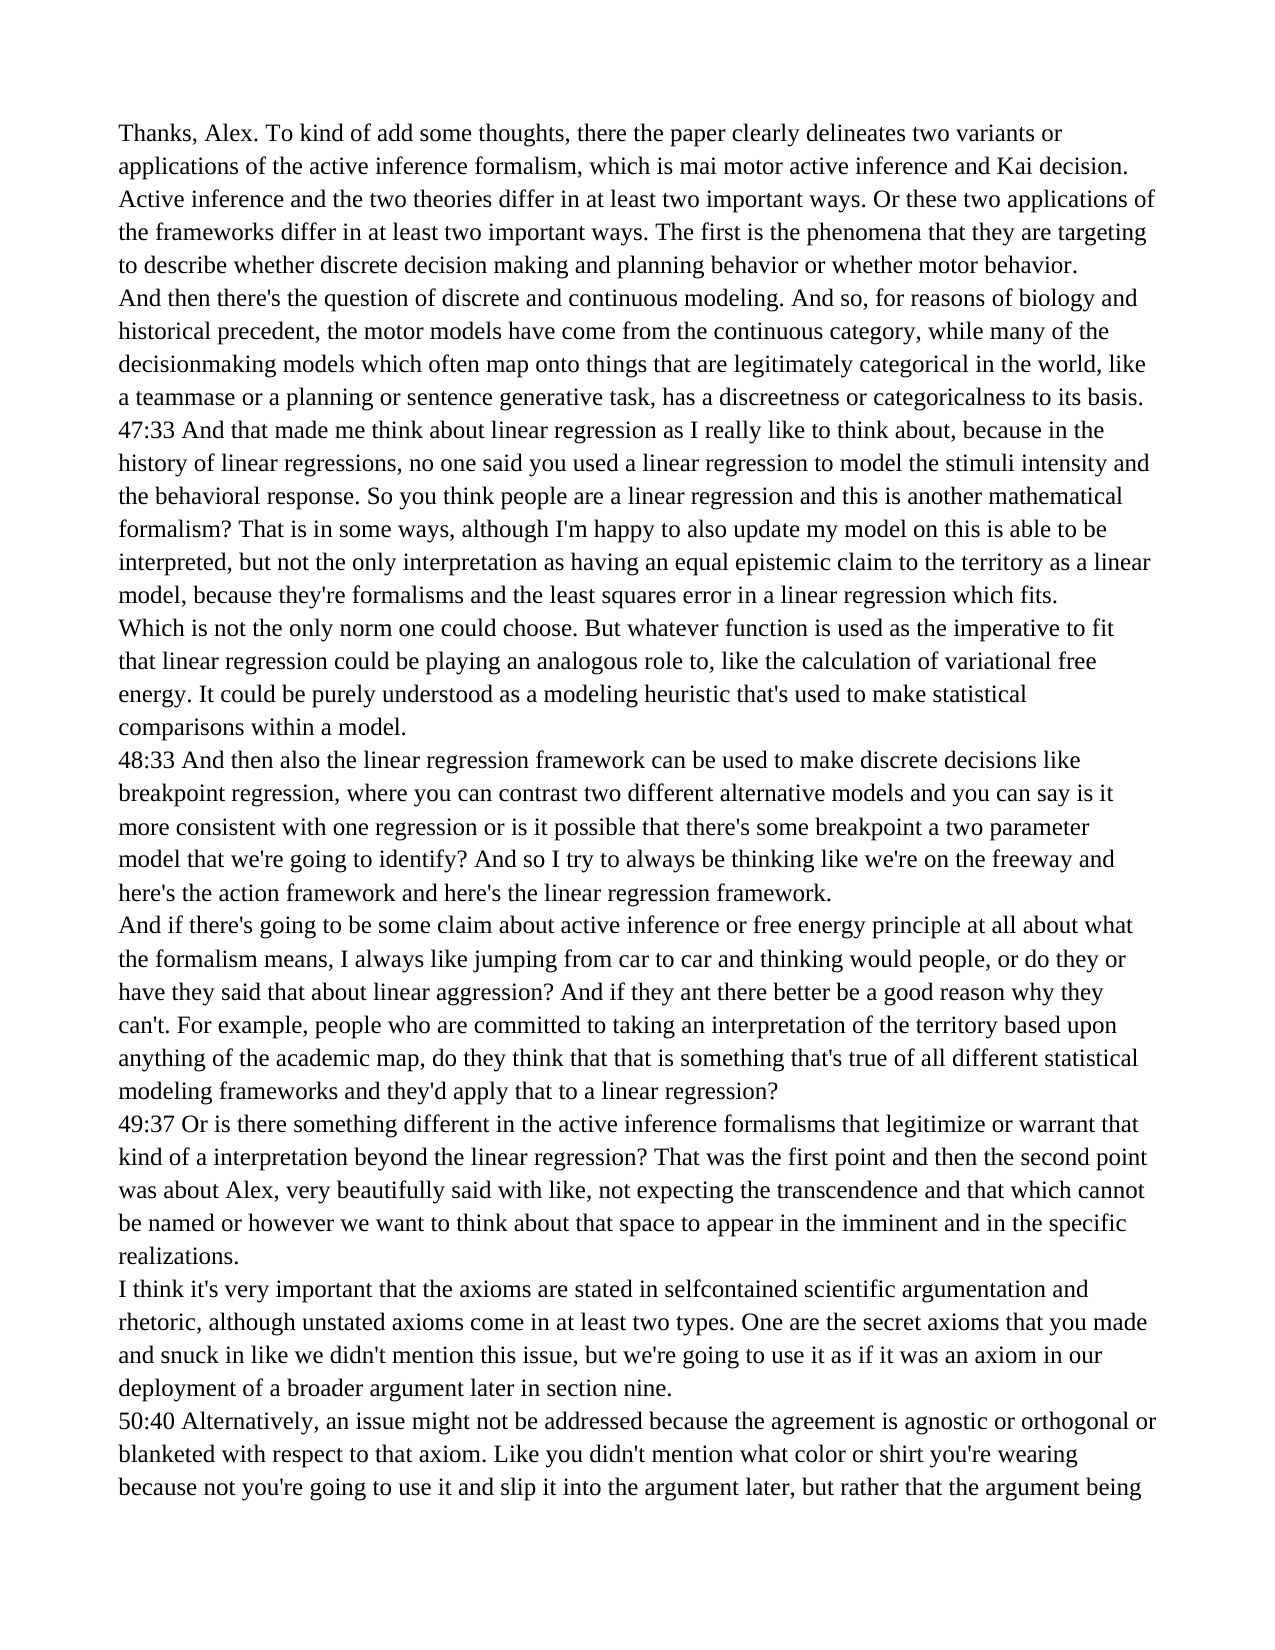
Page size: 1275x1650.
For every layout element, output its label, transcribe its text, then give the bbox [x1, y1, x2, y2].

text Thanks, Alex. To kind of add some thoughts, there the paper clearly delineates two variants or applications of the active inference formalism, which is mai motor active inference and Kai decision. Active inference and the two theories differ in at least two important ways. Or these two applications of the frameworks differ in at least two important ways. The first is the phenomena that they are targeting to describe whether discrete decision making and planning behavior or whether motor behavior. [118, 118, 1157, 279]
text I think it's very important that the axioms are stated in selfcontained scientific argumentation and rhetoric, although unstated axioms come in at least two types. One are the secret axioms that you made and snuck in like we didn't mention this issue, but we're going to use it as if it was an axiom in our deployment of a broader argument later in section nine. [118, 1274, 1157, 1402]
text 49:37 Or is there something different in the active inference formalisms that legitimize or warrant that kind of a interpretation beyond the linear regression? That was the first point and then the second point was about Alex, very beautifully said with like, not expecting the transcendence and that which cannot be named or however we want to think about that space to appear in the imminent and in the specific realizations. [118, 1109, 1157, 1269]
text And if there's going to be some claim about active inference or free energy principle at all about what the formalism means, I always like jumping from car to car and thinking would people, or do they or have they said that about linear aggression? And if they ant there better be a good reason why they can't. For example, people who are committed to taking an interpretation of the territory based upon anything of the academic map, do they think that that is something that's true of all different statistical modeling frameworks and they'd apply that to a linear regression? [118, 911, 1157, 1104]
text 48:33 And then also the linear regression framework can be used to make discrete decisions like breakpoint regression, where you can contrast two different alternative models and you can say is it more consistent with one regression or is it possible that there's some breakpoint a two parameter model that we're going to identify? And so I try to always be thinking like we're on the freeway and here's the action framework and here's the linear regression framework. [118, 746, 1157, 906]
text 47:33 And that made me think about linear regression as I really like to think about, because in the history of linear regressions, no one said you used a linear regression to model the stimuli intensity and the behavioral response. So you think people are a linear regression and this is another mathematical formalism? That is in some ways, although I'm happy to also update my model on this is able to be interpreted, but not the only interpretation as having an equal epistemic claim to the territory as a linear model, because they're formalisms and the least squares error in a linear regression which fits. [118, 415, 1157, 609]
text And then there's the question of discrete and continuous modeling. And so, for reasons of biology and historical precedent, the motor models have come from the continuous category, while many of the decisionmaking models which often map onto things that are legitimately categorical in the world, like a teammase or a planning or sentence generative task, has a discreetness or categoricalness to its basis. [118, 283, 1157, 411]
text 50:40 Alternatively, an issue might not be addressed because the agreement is agnostic or orthogonal or blanketed with respect to that axiom. Like you didn't mention what color or shirt you're wearing because not you're going to use it and slip it into the argument later, but rather that the argument being [118, 1406, 1157, 1501]
text Which is not the only norm one could choose. But whatever function is used as the imperative to fit that linear regression could be playing an analogous role to, like the calculation of variational free energy. It could be purely understood as a modeling heuristic that's used to make statistical comparisons within a model. [118, 613, 1157, 741]
